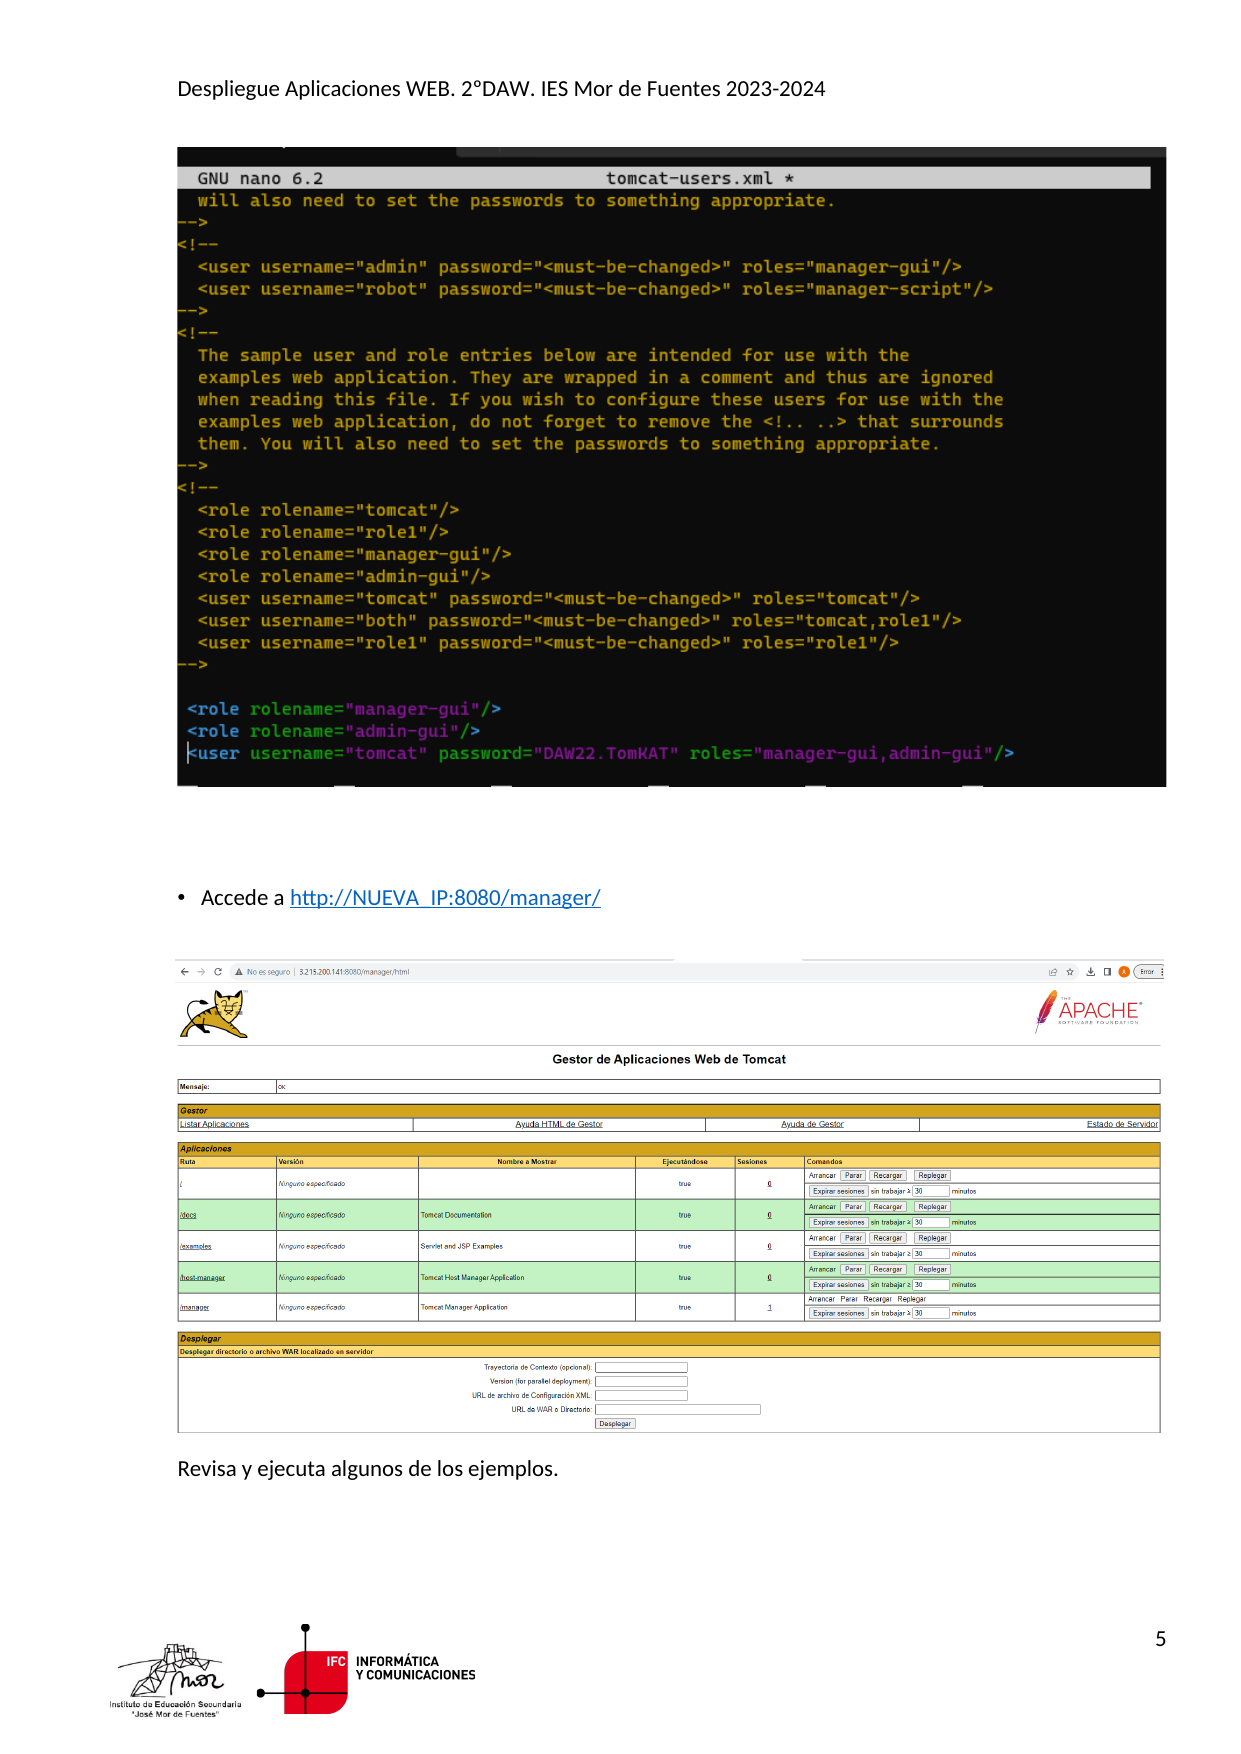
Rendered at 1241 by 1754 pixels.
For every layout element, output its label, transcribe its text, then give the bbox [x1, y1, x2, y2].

list Accede a http://NUEVA_IP:8080/manager/ [177, 883, 1167, 911]
picture [256, 1624, 475, 1714]
picture [100, 1631, 249, 1736]
text Revisa y ejecuta algunos de los ejemplos. [177, 977, 1167, 1482]
picture [177, 147, 1167, 787]
picture [174, 959, 1165, 1433]
